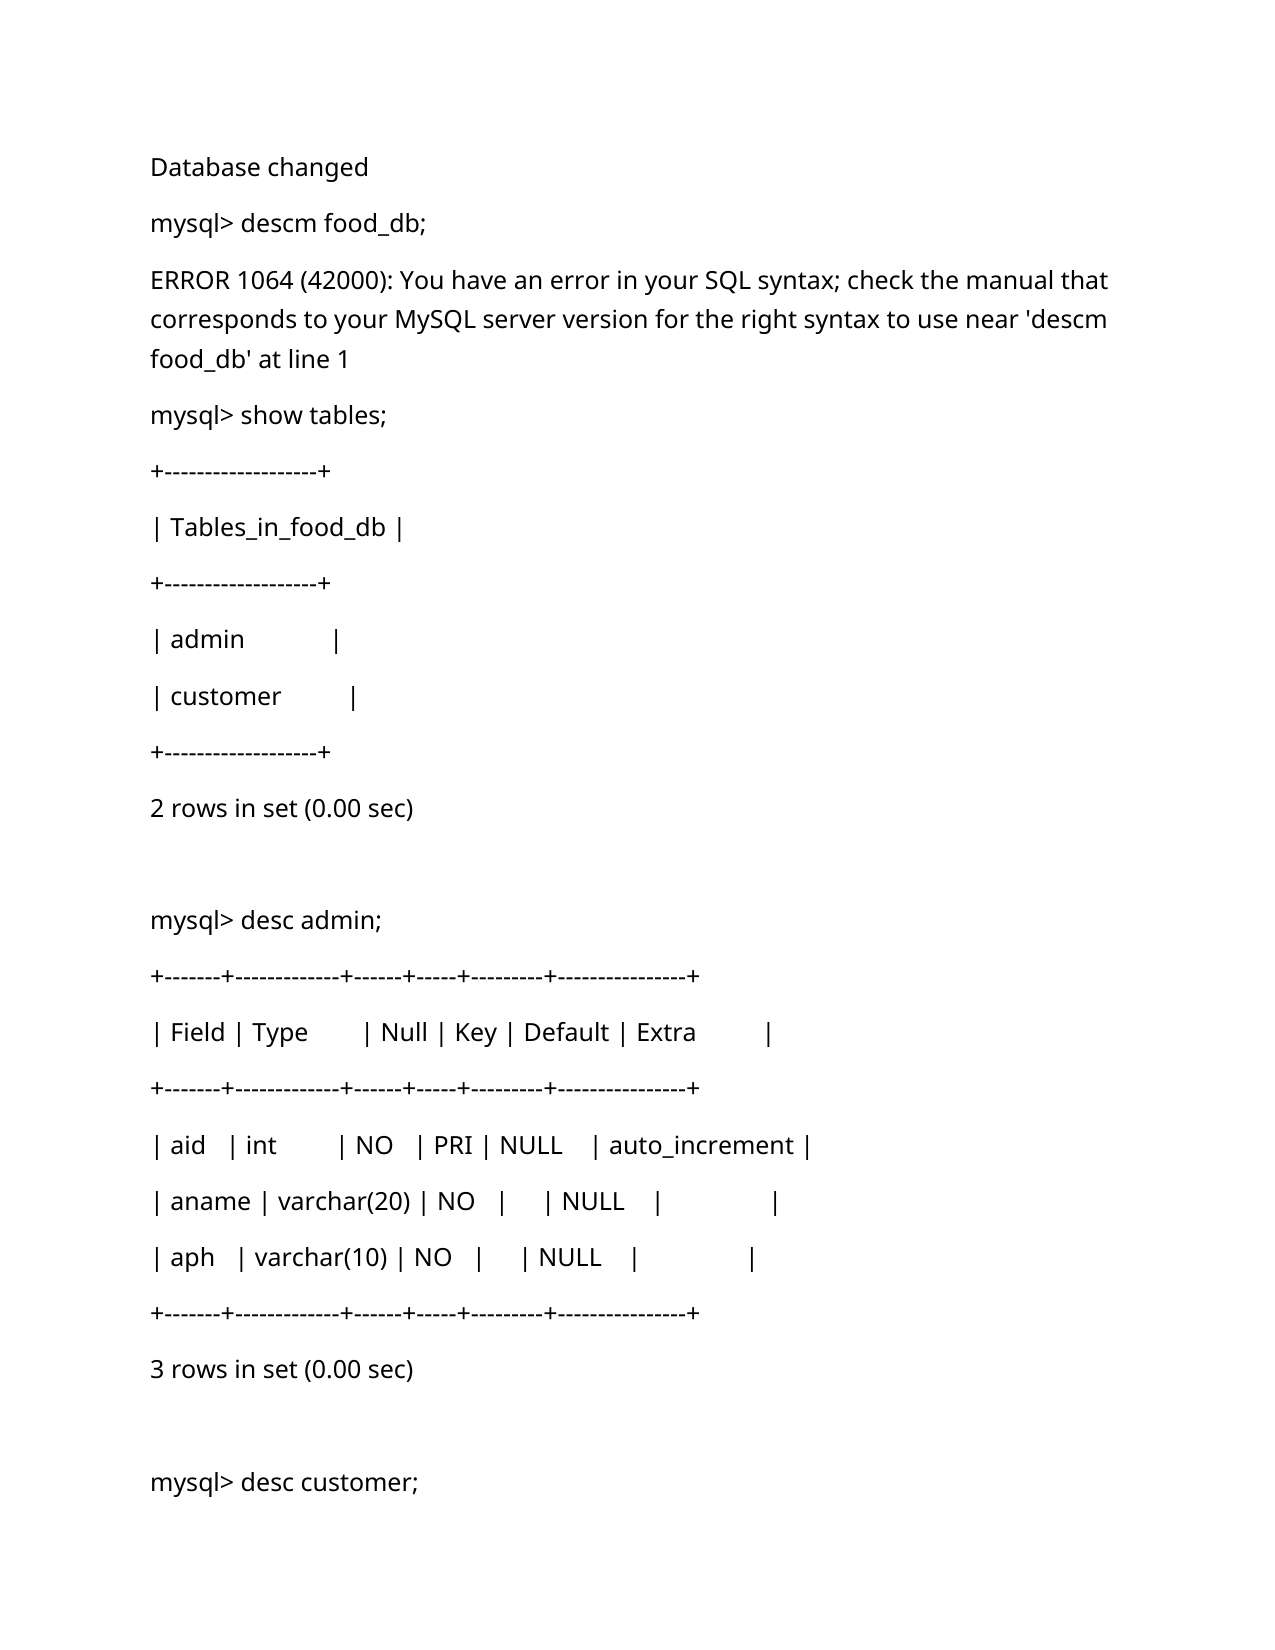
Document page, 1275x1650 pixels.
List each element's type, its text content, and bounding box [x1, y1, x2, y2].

text | aname | varchar(20) | NO | | NULL | | [150, 1183, 1125, 1217]
text | aph | varchar(10) | NO | | NULL | | [150, 1239, 1125, 1274]
text mysql> descm food_db; [150, 206, 1125, 240]
text mysql> desc admin; [150, 903, 1125, 937]
text +-------+-------------+------+-----+---------+----------------+ [150, 1296, 1125, 1330]
text | aid | int | NO | PRI | NULL | auto_increment | [150, 1127, 1125, 1161]
text ERROR 1064 (42000): You have an error in your SQL syntax; check the manual that corresponds to your MySQL server version for the right syntax to use near 'descm food_db' at line 1 [150, 262, 1125, 375]
text +-------------------+ [150, 453, 1125, 488]
text +-------------------+ [150, 734, 1125, 768]
text | Field | Type | Null | Key | Default | Extra | [150, 1015, 1125, 1049]
text mysql> desc customer; [150, 1464, 1125, 1498]
text 3 rows in set (0.00 sec) [150, 1352, 1125, 1386]
text mysql> show tables; [150, 397, 1125, 431]
text 2 rows in set (0.00 sec) [150, 790, 1125, 824]
text Database changed [150, 150, 1125, 184]
text +-------+-------------+------+-----+---------+----------------+ [150, 959, 1125, 993]
text | admin | [150, 622, 1125, 656]
text | customer | [150, 678, 1125, 712]
text | Tables_in_food_db | [150, 510, 1125, 544]
text +-------------------+ [150, 566, 1125, 600]
text +-------+-------------+------+-----+---------+----------------+ [150, 1071, 1125, 1105]
